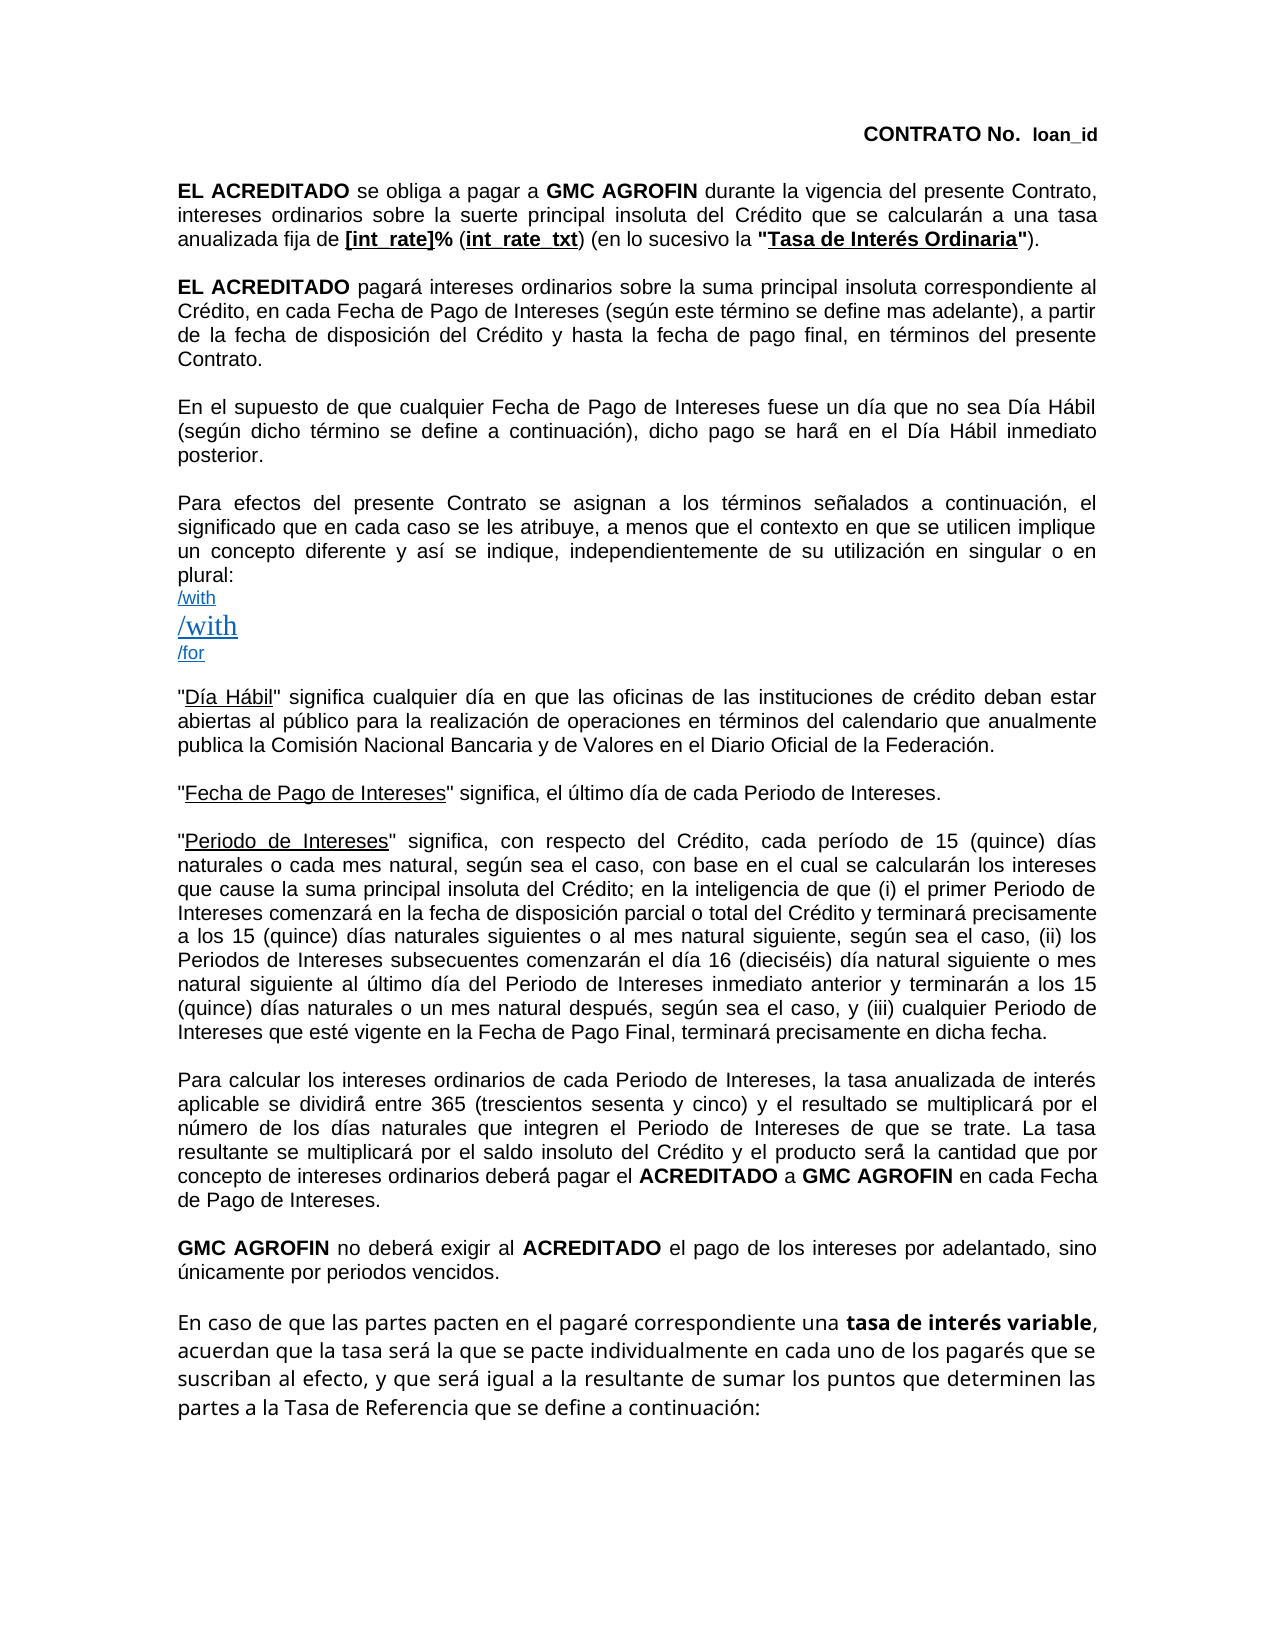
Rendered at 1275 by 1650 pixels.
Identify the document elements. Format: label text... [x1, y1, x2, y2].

text En caso de que las partes pacten en el pagaré correspondiente una tasa de interés variable, acuerdan que la tasa será la que se pacte individualmente en cada uno de los pagarés que se suscriban al efecto, y que será igual a la resultante de sumar los puntos que determinen las partes a la Tasa de Referencia que se define a continuación: [177, 1308, 1098, 1421]
text EL ACREDITADO pagará intereses ordinarios sobre la suma principal insoluta correspondiente al Crédito, en cada Fecha de Pago de Intereses (según este término se define mas adelante), a partir de la fecha de disposición del Crédito y hasta la fecha de pago final, en términos del presente Contrato. [177, 275, 1098, 371]
text Para calcular los intereses ordinarios de cada Periodo de Intereses, la tasa anualizada de interés aplicable se dividirá́ entre 365 (trescientos sesenta y cinco) y el resultado se multiplicará por el número de los días naturales que integren el Periodo de Intereses de que se trate. La tasa resultante se multiplicará por el saldo insoluto del Crédito y el producto será́ la cantidad que por concepto de intereses ordinarios deberá́ pagar el ACREDITADO a GMC AGROFIN en cada Fecha de Pago de Intereses. [177, 1068, 1098, 1212]
text /with [177, 608, 1098, 642]
text GMC AGROFIN no deberá exigir al ACREDITADO el pago de los intereses por adelantado, sino únicamente por periodos vencidos. [177, 1236, 1098, 1284]
text "Día Hábil" significa cualquier día en que las oficinas de las instituciones de crédito deban estar abiertas al público para la realización de operaciones en términos del calendario que anualmente publica la Comisión Nacional Bancaria y de Valores en el Diario Oficial de la Federación. [177, 685, 1098, 757]
text EL ACREDITADO se obliga a pagar a GMC AGROFIN durante la vigencia del presente Contrato, intereses ordinarios sobre la suerte principal insoluta del Crédito que se calcularán a una tasa anualizada fija de [int_rate]% (int_rate_txt) (en lo sucesivo la "Tasa de Interés Ordinaria"). [177, 179, 1098, 251]
text /for [177, 642, 1098, 663]
text En el supuesto de que cualquier Fecha de Pago de Intereses fuese un día que no sea Día Hábil (según dicho término se define a continuación), dicho pago se hará́ en el Día Hábil inmediato posterior. [177, 395, 1098, 467]
text "Fecha de Pago de Intereses" significa, el último día de cada Periodo de Intereses. [177, 781, 1098, 804]
text Para efectos del presente Contrato se asignan a los términos señalados a continuación, el significado que en cada caso se les atribuye, a menos que el contexto en que se utilicen implique un concepto diferente y así se indique, independientemente de su utilización en singular o en plural: [177, 491, 1098, 587]
text "Periodo de Intereses" significa, con respecto del Crédito, cada período de 15 (quince) días naturales o cada mes natural, según sea el caso, con base en el cual se calcularán los intereses que cause la suma principal insoluta del Crédito; en la inteligencia de que (i) el primer Periodo de Intereses comenzará en la fecha de disposición parcial o total del Crédito y terminará precisamente a los 15 (quince) días naturales siguientes o al mes natural siguiente, según sea el caso, (ii) los Periodos de Intereses subsecuentes comenzarán el día 16 (dieciséis) día natural siguiente o mes natural siguiente al último día del Periodo de Intereses inmediato anterior y terminarán a los 15 (quince) días naturales o un mes natural después, según sea el caso, y (iii) cualquier Periodo de Intereses que esté vigente en la Fecha de Pago Final, terminará precisamente en dicha fecha. [177, 828, 1098, 1044]
text /with [177, 587, 1098, 608]
